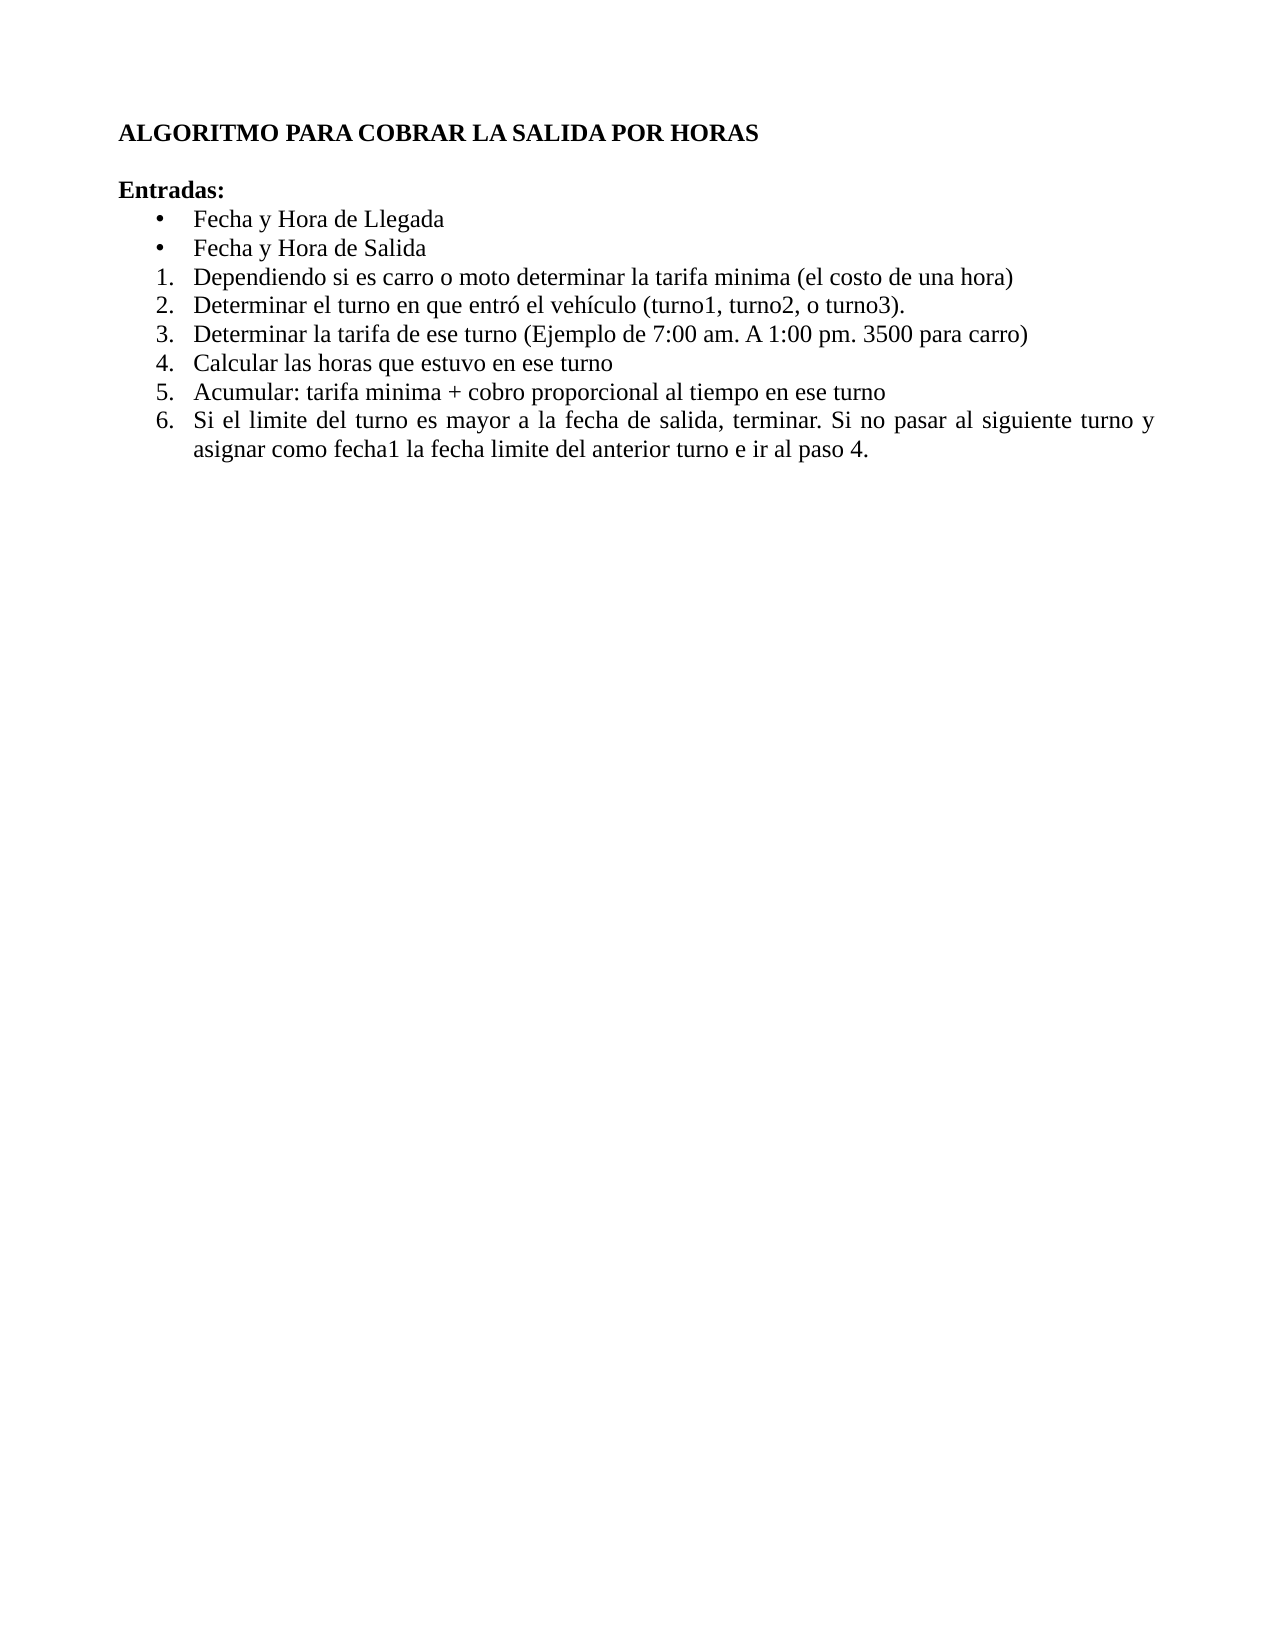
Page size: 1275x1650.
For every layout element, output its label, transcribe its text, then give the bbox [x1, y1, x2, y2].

list Fecha y Hora de Salida [156, 233, 1157, 262]
list Calcular las horas que estuvo en ese turno [156, 348, 1157, 377]
list Dependiendo si es carro o moto determinar la tarifa minima (el costo de una hora) [156, 262, 1157, 291]
list Acumular: tarifa minima + cobro proporcional al tiempo en ese turno [156, 377, 1157, 406]
text Entradas: [118, 176, 1157, 204]
list Determinar el turno en que entró el vehículo (turno1, turno2, o turno3). [156, 291, 1157, 319]
list Si el limite del turno es mayor a la fecha de salida, terminar. Si no pasar al siguiente turno y asignar como fecha1 la fecha limite del anterior turno e ir al paso 4. [156, 406, 1157, 463]
list Determinar la tarifa de ese turno (Ejemplo de 7:00 am. A 1:00 pm. 3500 para carro) [156, 319, 1157, 348]
list Fecha y Hora de Llegada [156, 204, 1157, 233]
text ALGORITMO PARA COBRAR LA SALIDA POR HORAS [118, 118, 1157, 147]
